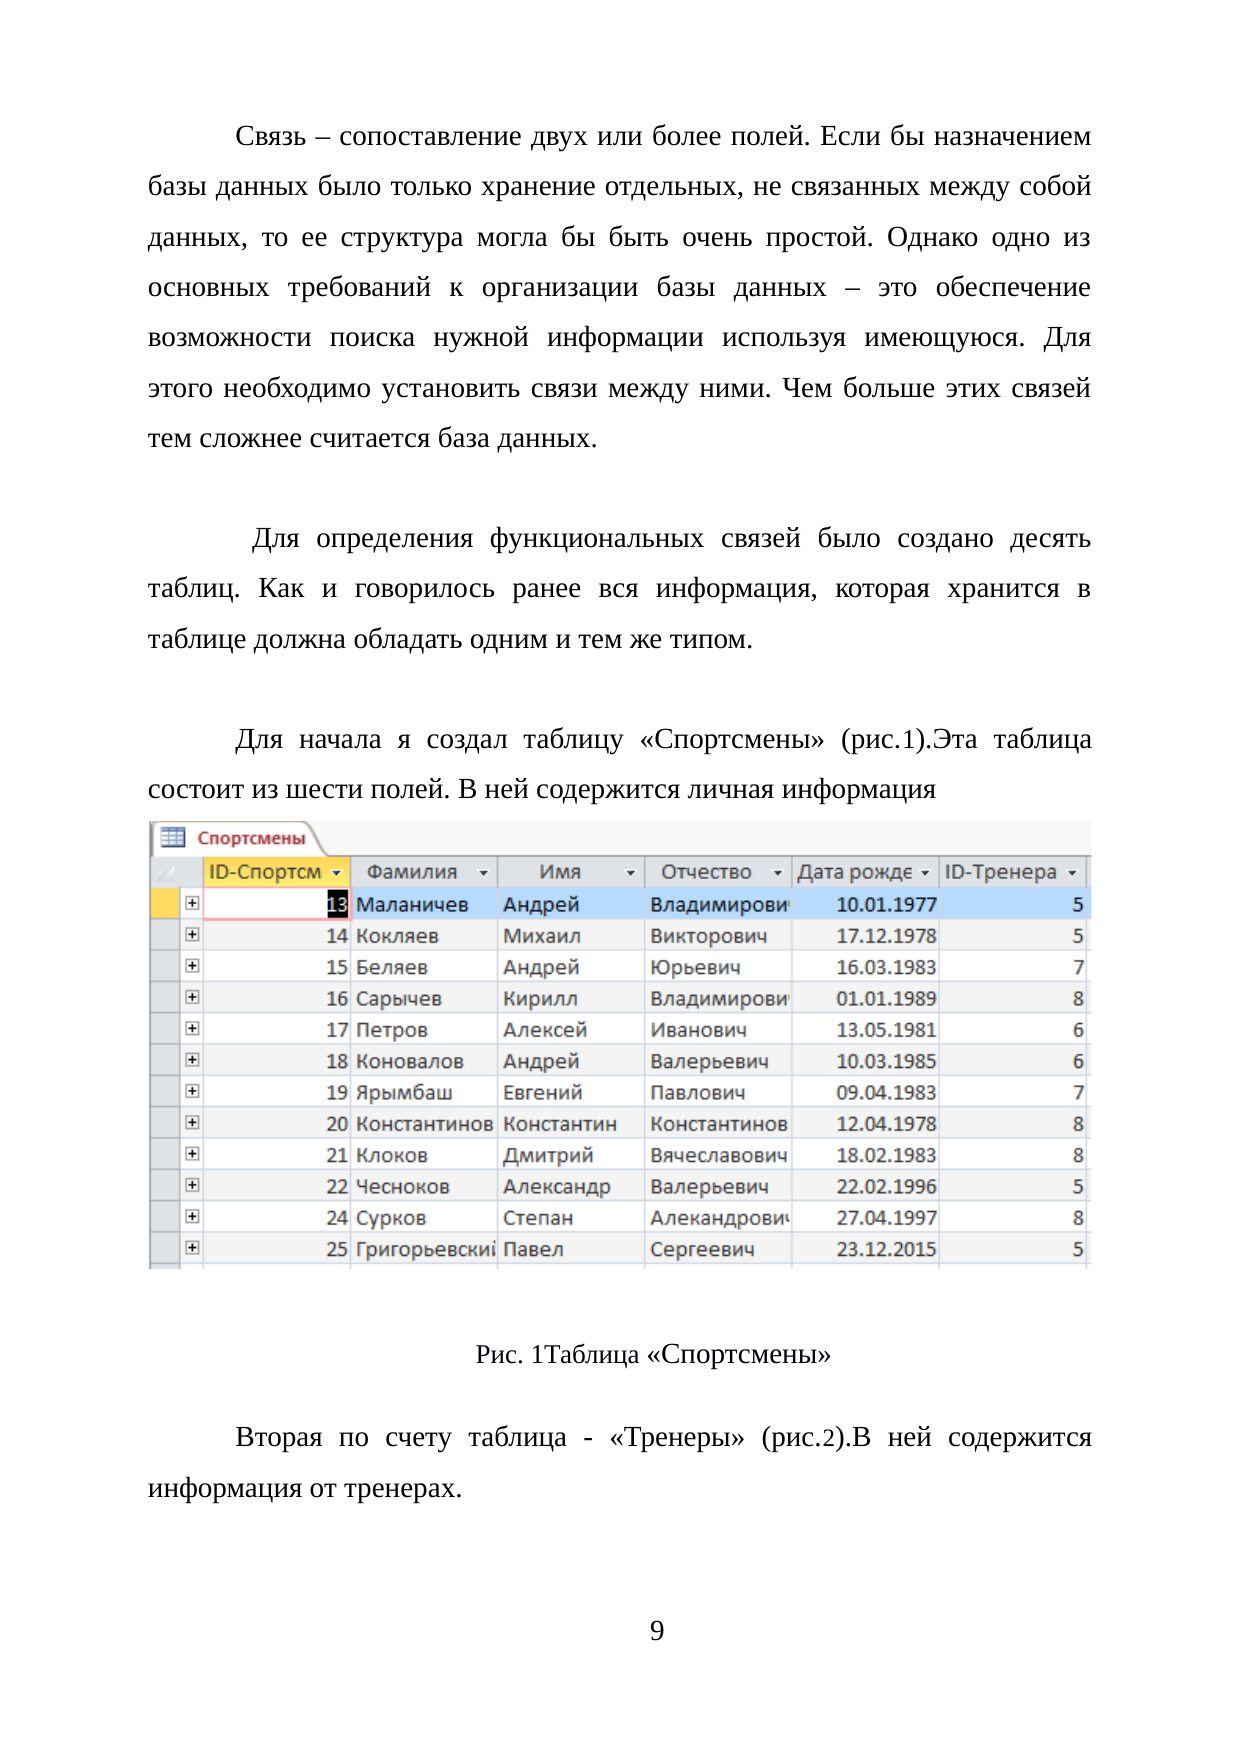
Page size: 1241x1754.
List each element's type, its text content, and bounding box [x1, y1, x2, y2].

picture [148, 821, 1092, 1269]
text Для начала я создал таблицу «Спортсмены» (рис.1).Эта таблица состоит из шести полей. В ней содержится личная информация [148, 721, 1092, 805]
text Для определения функциональных связей было создано десять таблиц. Как и говорилось ранее вся информация, которая хранится в таблице должна обладать одним и тем же типом. [148, 520, 1092, 654]
text Связь – сопоставление двух или более полей. Если бы назначением базы данных было только хранение отдельных, не связанных между собой данных, то ее структура могла бы быть очень простой. Однако одно из основных требований к организации базы данных – это обеспечение возможности поиска нужной информации используя имеющуюся. Для этого необходимо установить связи между ними. Чем больше этих связей тем сложнее считается база данных. [148, 118, 1092, 453]
text Вторая по счету таблица - «Тренеры» (рис.2).В ней содержится информация от тренерах. [148, 1419, 1092, 1503]
text Рис. 1Таблица «Спортсмены» [148, 1336, 1092, 1369]
